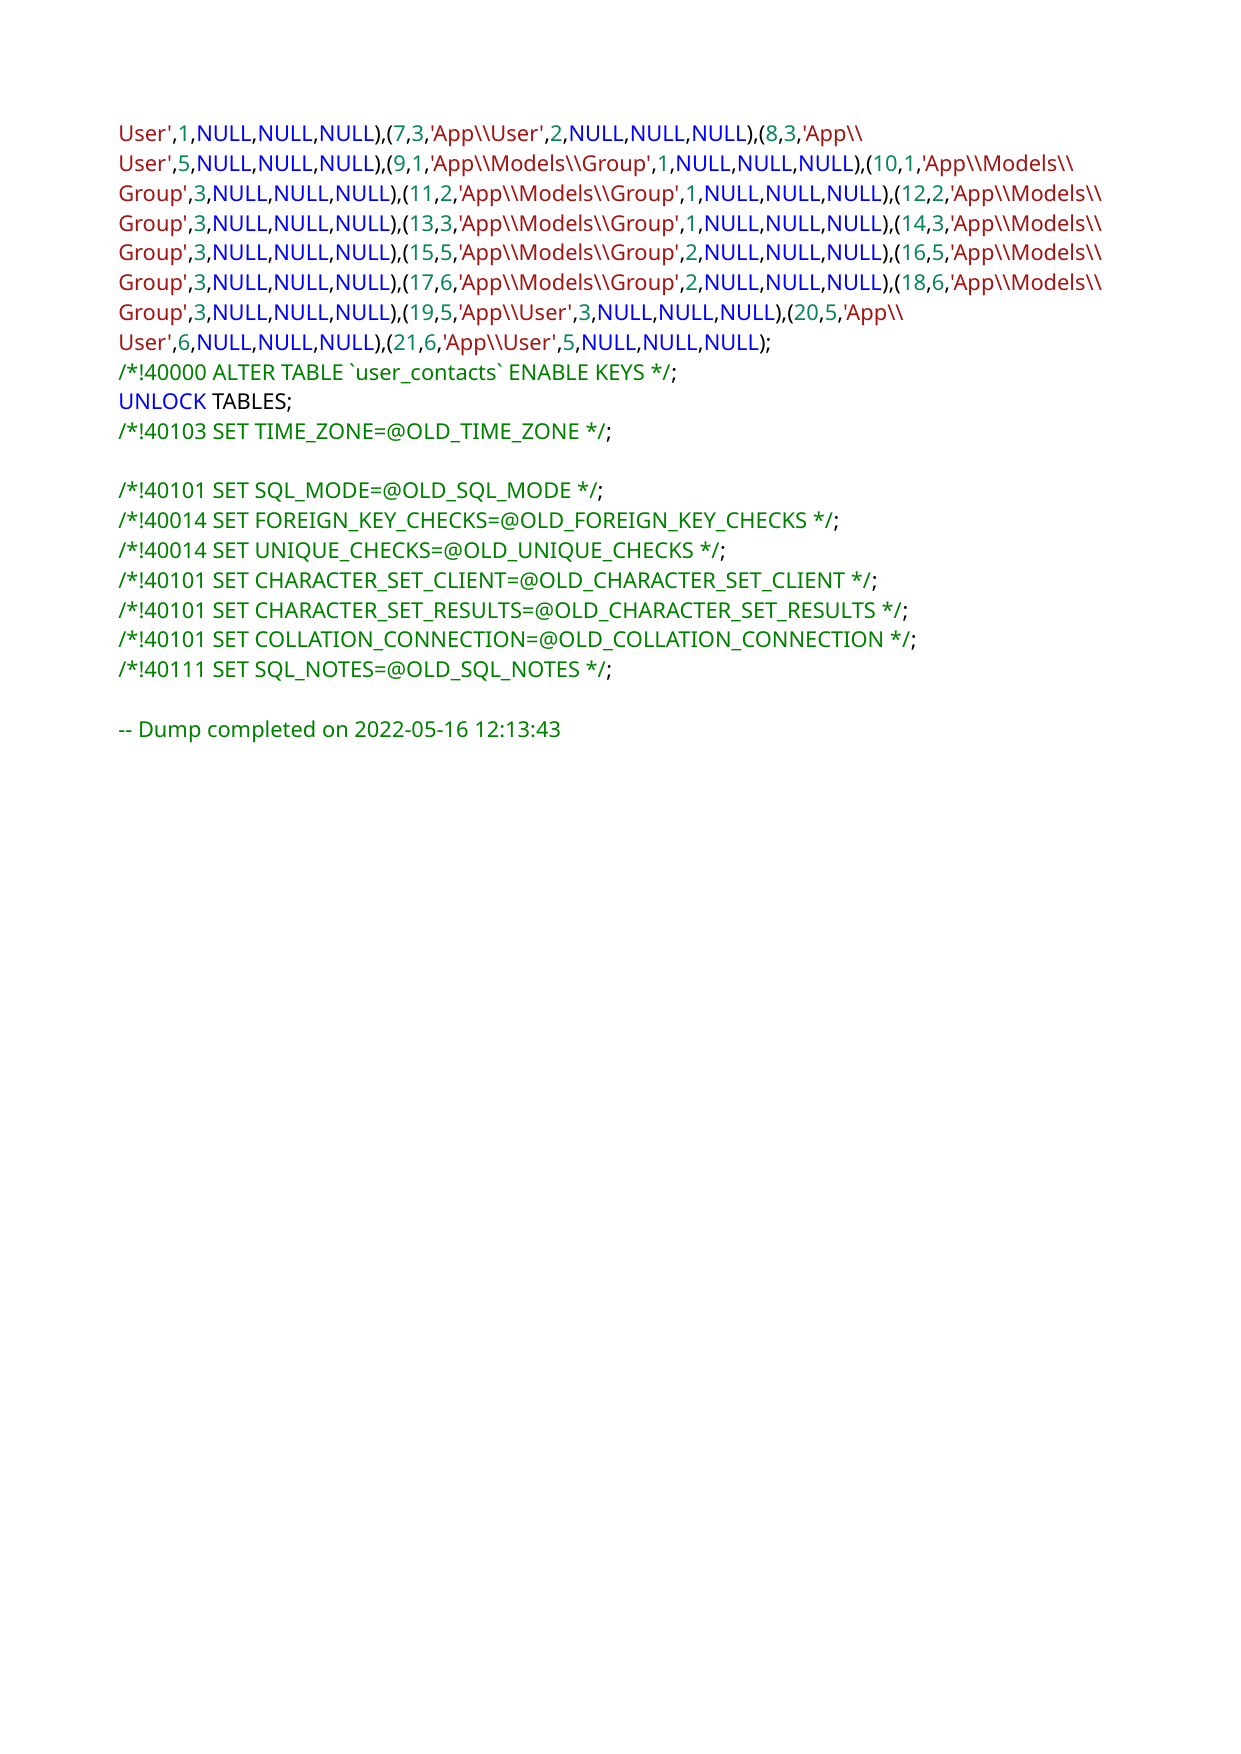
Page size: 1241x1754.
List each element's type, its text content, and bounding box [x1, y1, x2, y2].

text /*!40101 SET SQL_MODE=@OLD_SQL_MODE */; [118, 476, 1122, 505]
text /*!40101 SET COLLATION_CONNECTION=@OLD_COLLATION_CONNECTION */; [118, 624, 1122, 654]
text /*!40014 SET FOREIGN_KEY_CHECKS=@OLD_FOREIGN_KEY_CHECKS */; [118, 505, 1122, 535]
text User',1,NULL,NULL,NULL),(7,3,'App\\User',2,NULL,NULL,NULL),(8,3,'App\\User',5,NULL,NULL,NULL),(9,1,'App\\Models\\Group',1,NULL,NULL,NULL),(10,1,'App\\Models\\Group',3,NULL,NULL,NULL),(11,2,'App\\Models\\Group',1,NULL,NULL,NULL),(12,2,'App\\Models\\Group',3,NULL,NULL,NULL),(13,3,'App\\Models\\Group',1,NULL,NULL,NULL),(14,3,'App\\Models\\Group',3,NULL,NULL,NULL),(15,5,'App\\Models\\Group',2,NULL,NULL,NULL),(16,5,'App\\Models\\Group',3,NULL,NULL,NULL),(17,6,'App\\Models\\Group',2,NULL,NULL,NULL),(18,6,'App\\Models\\Group',3,NULL,NULL,NULL),(19,5,'App\\User',3,NULL,NULL,NULL),(20,5,'App\\User',6,NULL,NULL,NULL),(21,6,'App\\User',5,NULL,NULL,NULL); [118, 118, 1122, 356]
text /*!40101 SET CHARACTER_SET_RESULTS=@OLD_CHARACTER_SET_RESULTS */; [118, 595, 1122, 624]
text -- Dump completed on 2022-05-16 12:13:43 [118, 714, 1122, 743]
text /*!40103 SET TIME_ZONE=@OLD_TIME_ZONE */; [118, 416, 1122, 446]
text /*!40101 SET CHARACTER_SET_CLIENT=@OLD_CHARACTER_SET_CLIENT */; [118, 565, 1122, 595]
text UNLOCK TABLES; [118, 386, 1122, 416]
text /*!40111 SET SQL_NOTES=@OLD_SQL_NOTES */; [118, 654, 1122, 684]
text /*!40014 SET UNIQUE_CHECKS=@OLD_UNIQUE_CHECKS */; [118, 535, 1122, 565]
text /*!40000 ALTER TABLE `user_contacts` ENABLE KEYS */; [118, 356, 1122, 386]
